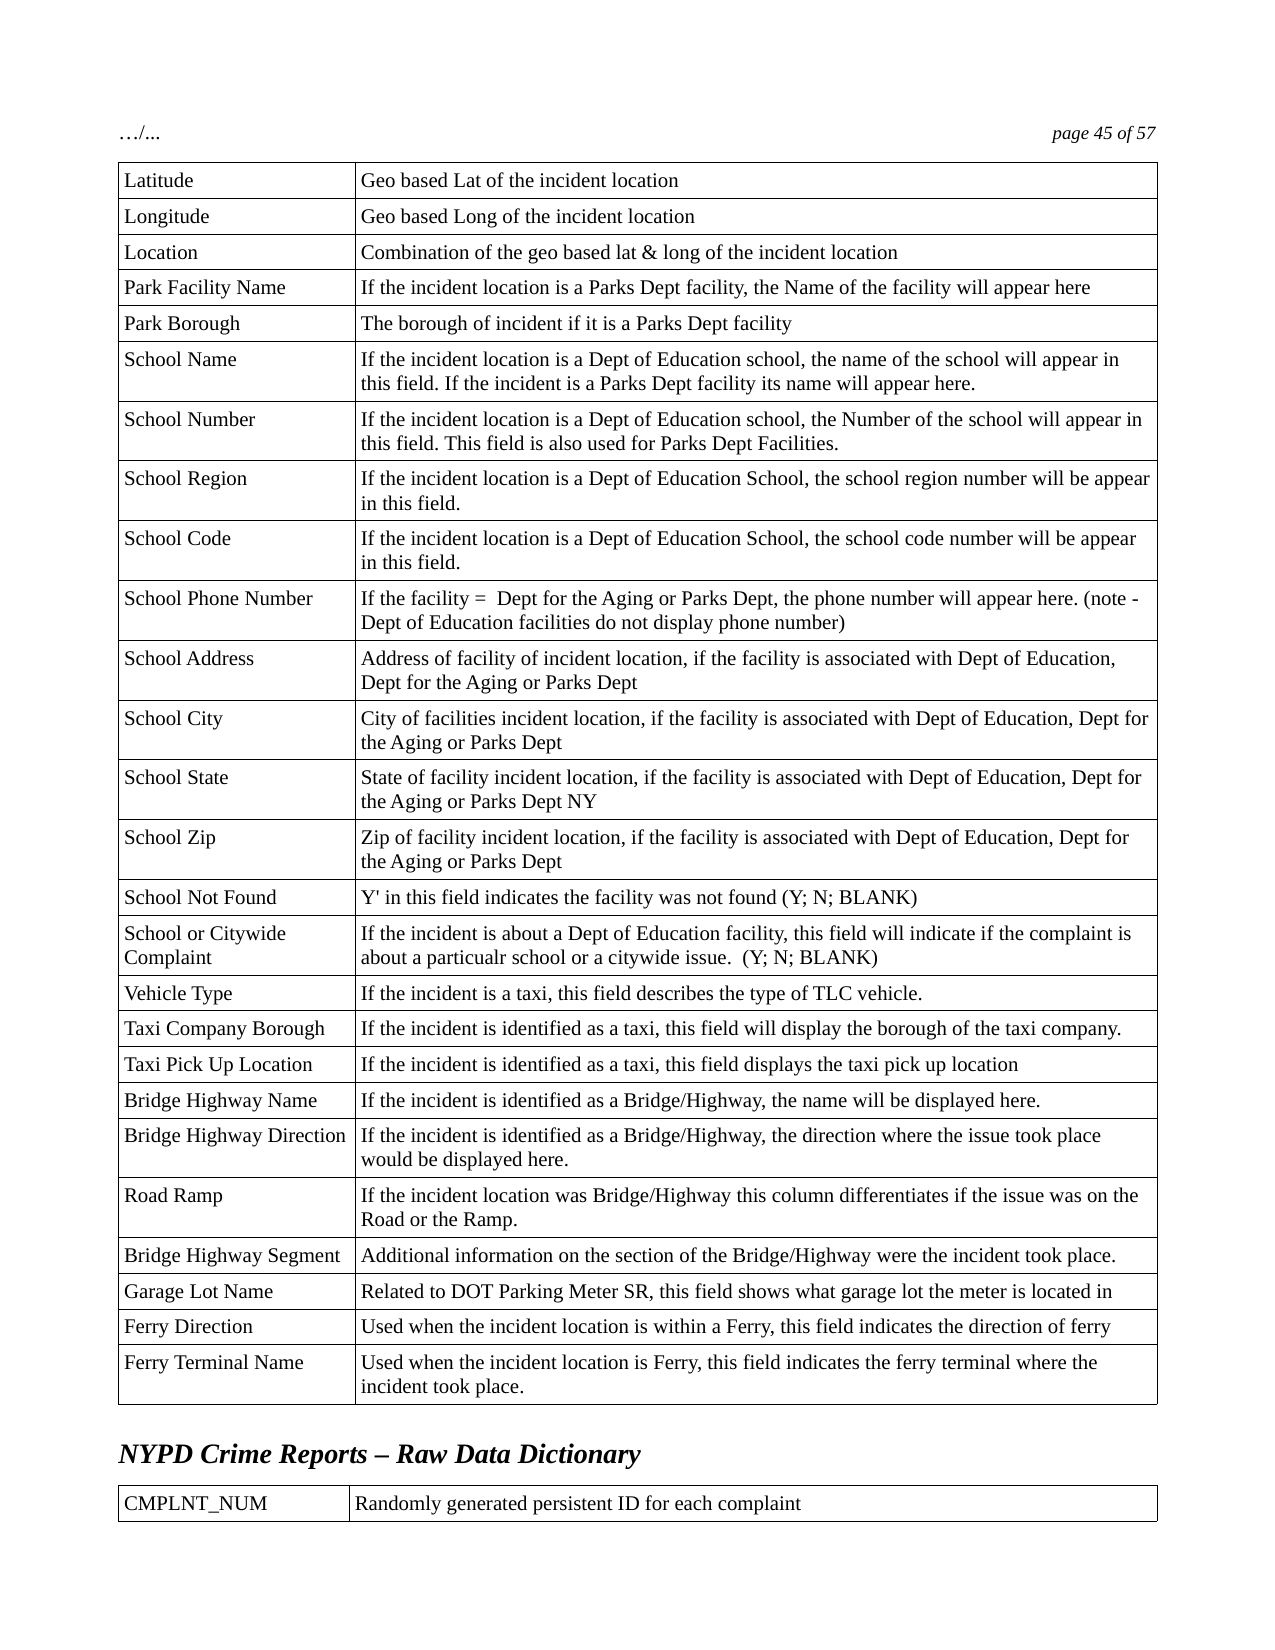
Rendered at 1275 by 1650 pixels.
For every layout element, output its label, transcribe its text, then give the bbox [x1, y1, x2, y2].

table_cell If the incident location is a Dept of Education school, the Number of the school will appear in this field. This field is also used for Parks Dept Facilities. [356, 402, 1157, 460]
table_header Randomly generated persistent ID for each complaint [350, 1486, 1157, 1521]
table_cell School Phone Number [119, 581, 355, 640]
table_cell Latitude [119, 163, 355, 198]
table_cell Ferry Terminal Name [119, 1345, 355, 1404]
table_cell If the incident is about a Dept of Education facility, this field will indicate if the complaint is about a particualr school or a citywide issue. (Y; N; BLANK) [356, 916, 1157, 974]
table_cell If the incident is identified as a Bridge/Highway, the name will be displayed here. [356, 1083, 1157, 1117]
table_cell Bridge Highway Segment [119, 1238, 355, 1273]
table_cell School Zip [119, 820, 355, 879]
table_cell Road Ramp [119, 1178, 355, 1237]
table_cell If the facility = Dept for the Aging or Parks Dept, the phone number will appear here. (note - Dept of Education facilities do not display phone number) [356, 581, 1157, 640]
table_cell Related to DOT Parking Meter SR, this field shows what garage lot the meter is located in [356, 1274, 1157, 1308]
table_cell Ferry Direction [119, 1310, 355, 1344]
table_cell Vehicle Type [119, 976, 355, 1010]
table_cell Park Facility Name [119, 270, 355, 305]
table_cell Longitude [119, 199, 355, 234]
table_cell Used when the incident location is within a Ferry, this field indicates the direction of ferry [356, 1310, 1157, 1344]
table_cell School Name [119, 342, 355, 401]
table_cell School Not Found [119, 880, 355, 915]
table_cell Geo based Long of the incident location [356, 199, 1157, 234]
table_cell Used when the incident location is Ferry, this field indicates the ferry terminal where the incident took place. [356, 1345, 1157, 1404]
table_cell If the incident location is a Dept of Education School, the school code number will be appear in this field. [356, 521, 1157, 580]
table_cell If the incident is identified as a taxi, this field displays the taxi pick up location [356, 1047, 1157, 1082]
table_cell School Region [119, 461, 355, 520]
table_cell The borough of incident if it is a Parks Dept facility [356, 306, 1157, 341]
table_cell Geo based Lat of the incident location [356, 163, 1157, 198]
table_cell Bridge Highway Direction [119, 1119, 355, 1177]
subtitle NYPD Crime Reports – Raw Data Dictionary [118, 1437, 1157, 1469]
table_cell Bridge Highway Name [119, 1083, 355, 1117]
table_cell State of facility incident location, if the facility is associated with Dept of Education, Dept for the Aging or Parks Dept NY [356, 760, 1157, 819]
table_cell If the incident location is a Parks Dept facility, the Name of the facility will appear here [356, 270, 1157, 305]
table_cell If the incident location was Bridge/Highway this column differentiates if the issue was on the Road or the Ramp. [356, 1178, 1157, 1237]
table_cell Y' in this field indicates the facility was not found (Y; N; BLANK) [356, 880, 1157, 915]
table_cell If the incident location is a Dept of Education school, the name of the school will appear in this field. If the incident is a Parks Dept facility its name will appear here. [356, 342, 1157, 401]
table_cell School State [119, 760, 355, 819]
table_header CMPLNT_NUM [119, 1486, 349, 1521]
table_cell Taxi Pick Up Location [119, 1047, 355, 1082]
table_cell School Number [119, 402, 355, 460]
table_cell Garage Lot Name [119, 1274, 355, 1308]
table_cell Taxi Company Borough [119, 1011, 355, 1046]
table_cell School Code [119, 521, 355, 580]
table_cell Zip of facility incident location, if the facility is associated with Dept of Education, Dept for the Aging or Parks Dept [356, 820, 1157, 879]
table_cell Park Borough [119, 306, 355, 341]
table_cell Address of facility of incident location, if the facility is associated with Dept of Education, Dept for the Aging or Parks Dept [356, 641, 1157, 699]
table_cell School Address [119, 641, 355, 699]
table_cell Location [119, 235, 355, 269]
table_cell Combination of the geo based lat & long of the incident location [356, 235, 1157, 269]
table_cell If the incident location is a Dept of Education School, the school region number will be appear in this field. [356, 461, 1157, 520]
table_cell School City [119, 701, 355, 759]
table_cell City of facilities incident location, if the facility is associated with Dept of Education, Dept for the Aging or Parks Dept [356, 701, 1157, 759]
table_cell If the incident is identified as a taxi, this field will display the borough of the taxi company. [356, 1011, 1157, 1046]
table_cell If the incident is a taxi, this field describes the type of TLC vehicle. [356, 976, 1157, 1010]
table_cell School or Citywide Complaint [119, 916, 355, 974]
table_cell Additional information on the section of the Bridge/Highway were the incident took place. [356, 1238, 1157, 1273]
table_cell If the incident is identified as a Bridge/Highway, the direction where the issue took place would be displayed here. [356, 1119, 1157, 1177]
